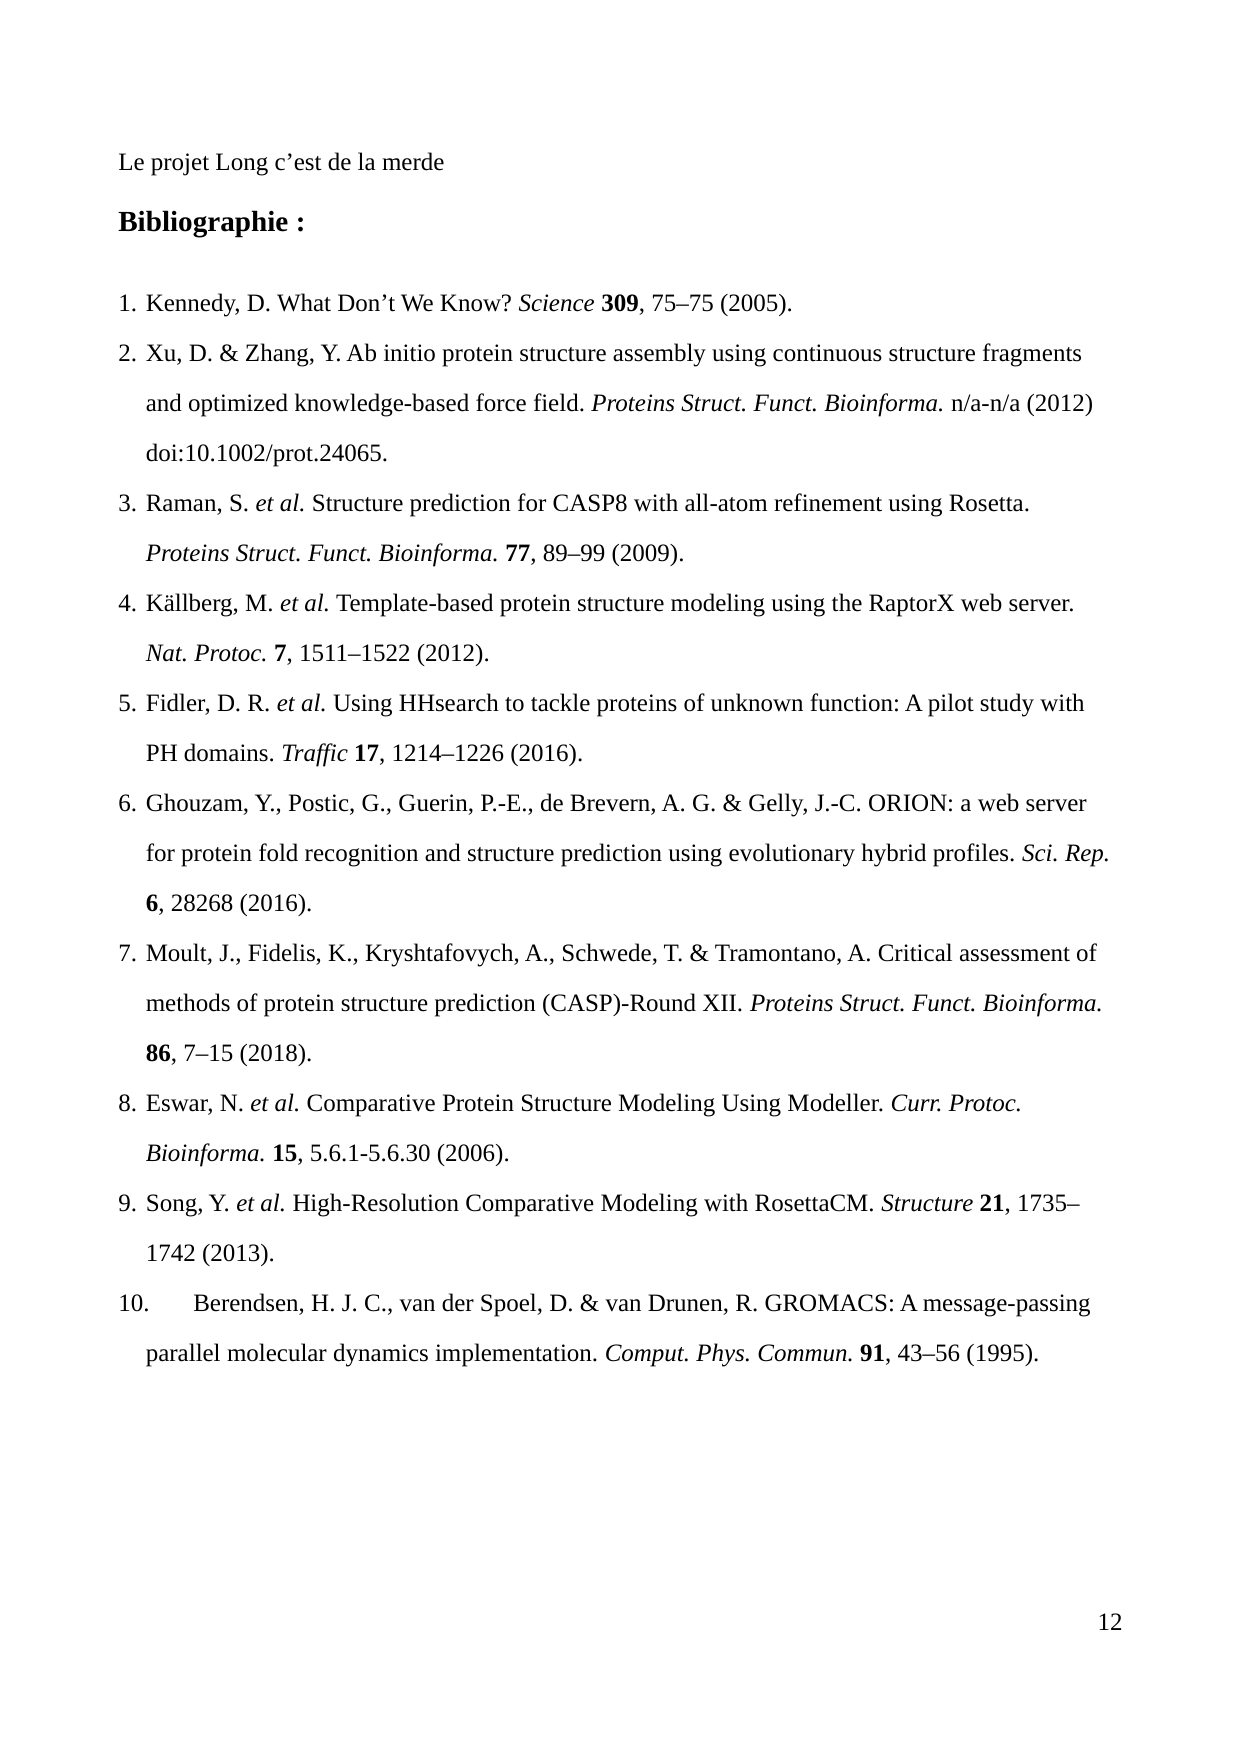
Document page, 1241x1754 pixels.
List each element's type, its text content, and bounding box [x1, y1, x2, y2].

text 1. Kennedy, D. What Don’t We Know? Science 309, 75–75 (2005). [118, 267, 1122, 317]
text 5. Fidler, D. R. et al. Using HHsearch to tackle proteins of unknown function: A pilot study with PH domains. Traffic 17, 1214–1226 (2016). [118, 667, 1122, 767]
text Bibliographie : [118, 204, 1122, 238]
text 10. Berendsen, H. J. C., van der Spoel, D. & van Drunen, R. GROMACS: A message-passing parallel molecular dynamics implementation. Comput. Phys. Commun. 91, 43–56 (1995). [118, 1267, 1122, 1367]
text Le projet Long c’est de la merde [118, 147, 1122, 176]
text 3. Raman, S. et al. Structure prediction for CASP8 with all-atom refinement using Rosetta. Proteins Struct. Funct. Bioinforma. 77, 89–99 (2009). [118, 467, 1122, 567]
text 4. Källberg, M. et al. Template-based protein structure modeling using the RaptorX web server. Nat. Protoc. 7, 1511–1522 (2012). [118, 567, 1122, 667]
text 6. Ghouzam, Y., Postic, G., Guerin, P.-E., de Brevern, A. G. & Gelly, J.-C. ORION: a web server for protein fold recognition and structure prediction using evolutionary hybrid profiles. Sci. Rep. 6, 28268 (2016). [118, 767, 1122, 917]
text 7. Moult, J., Fidelis, K., Kryshtafovych, A., Schwede, T. & Tramontano, A. Critical assessment of methods of protein structure prediction (CASP)-Round XII. Proteins Struct. Funct. Bioinforma. 86, 7–15 (2018). [118, 917, 1122, 1067]
text 8. Eswar, N. et al. Comparative Protein Structure Modeling Using Modeller. Curr. Protoc. Bioinforma. 15, 5.6.1-5.6.30 (2006). [118, 1067, 1122, 1167]
text 2. Xu, D. & Zhang, Y. Ab initio protein structure assembly using continuous structure fragments and optimized knowledge-based force field. Proteins Struct. Funct. Bioinforma. n/a-n/a (2012) doi:10.1002/prot.24065. [118, 317, 1122, 467]
text 9. Song, Y. et al. High-Resolution Comparative Modeling with RosettaCM. Structure 21, 1735–1742 (2013). [118, 1167, 1122, 1267]
